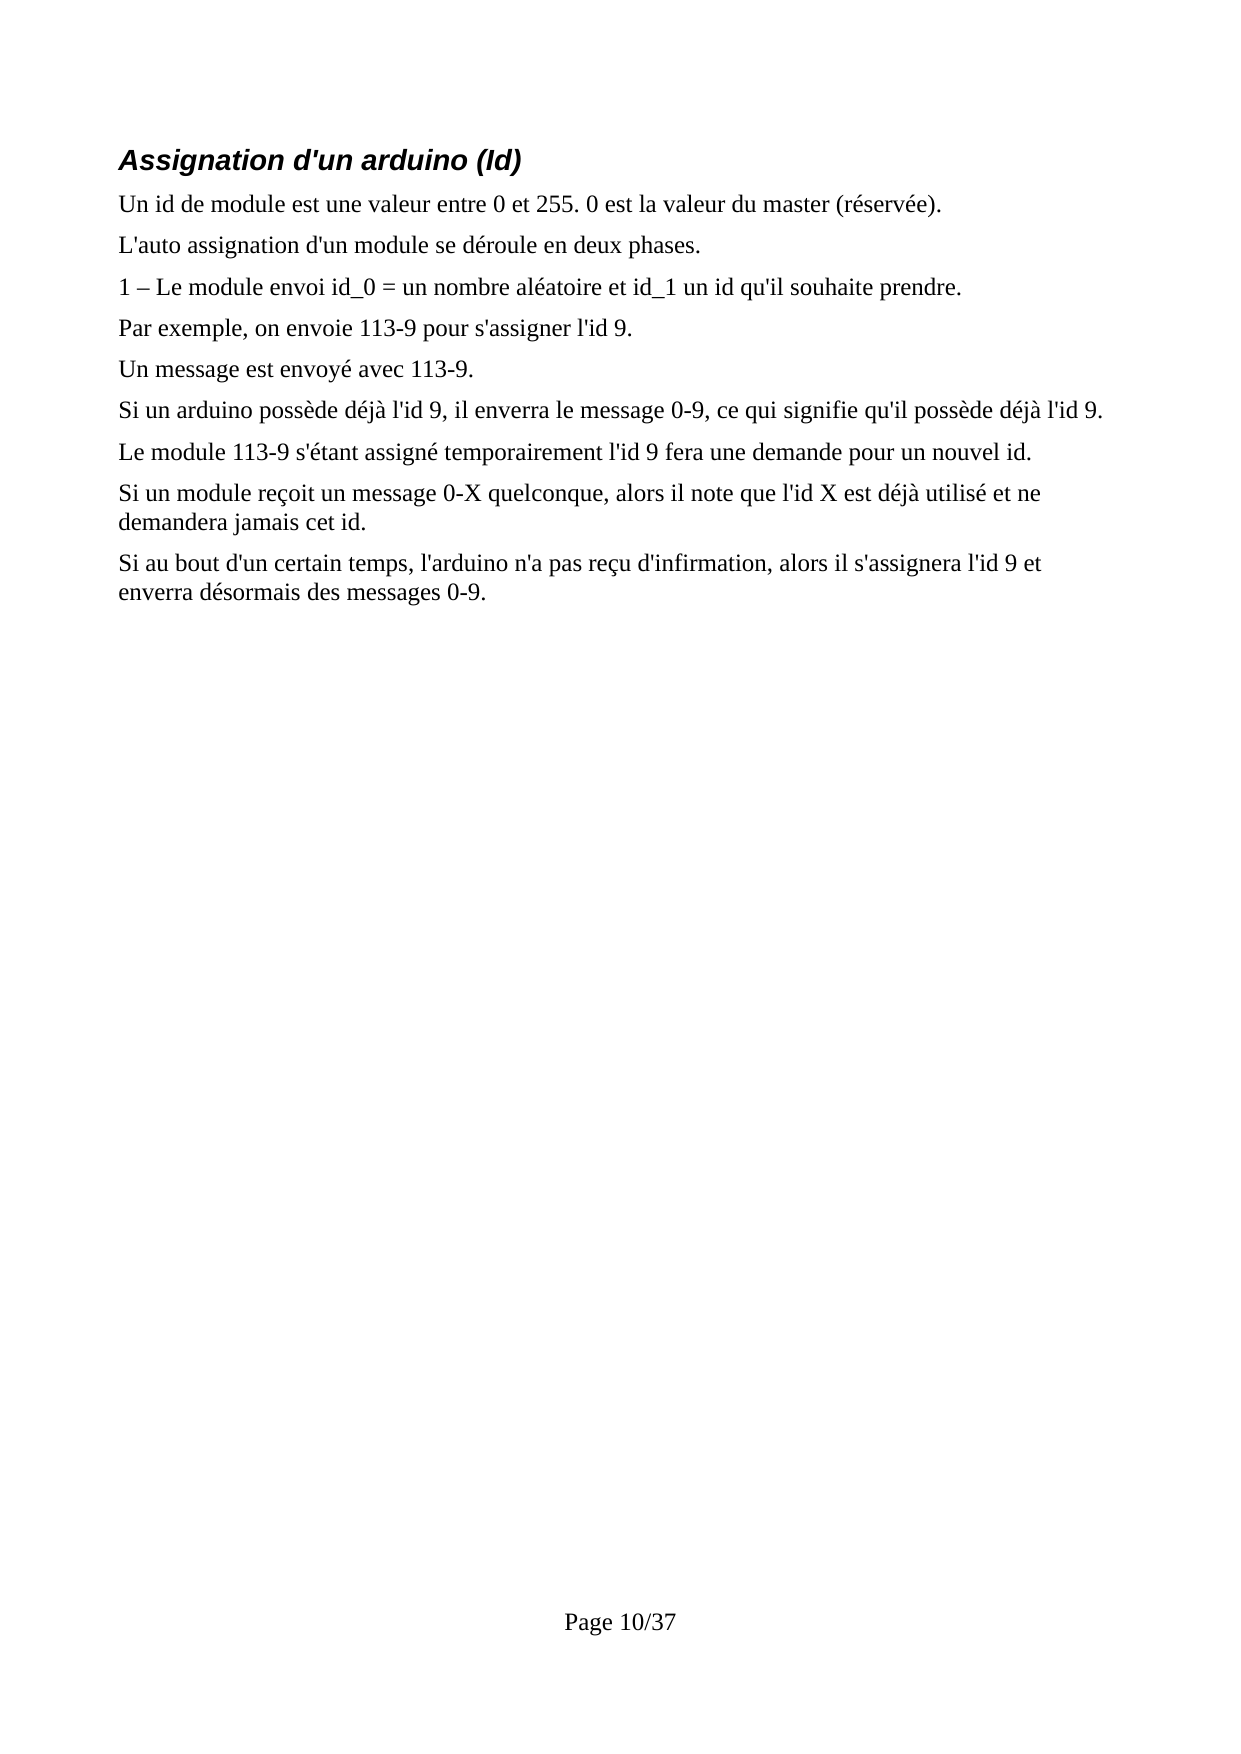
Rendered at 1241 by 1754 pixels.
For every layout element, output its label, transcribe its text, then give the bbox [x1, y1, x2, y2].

text Par exemple, on envoie 113-9 pour s'assigner l'id 9. [118, 313, 1122, 342]
text 1 – Le module envoi id_0 = un nombre aléatoire et id_1 un id qu'il souhaite prendre. [118, 272, 1122, 300]
text Si un module reçoit un message 0-X quelconque, alors il note que l'id X est déjà utilisé et ne demandera jamais cet id. [118, 478, 1122, 535]
text L'auto assignation d'un module se déroule en deux phases. [118, 230, 1122, 259]
text Si au bout d'un certain temps, l'arduino n'a pas reçu d'infirmation, alors il s'assignera l'id 9 et enverra désormais des messages 0-9. [118, 548, 1122, 605]
text Un message est envoyé avec 113-9. [118, 354, 1122, 383]
text Le module 113-9 s'étant assigné temporairement l'id 9 fera une demande pour un nouvel id. [118, 437, 1122, 465]
text Un id de module est une valeur entre 0 et 255. 0 est la valeur du master (réservée). [118, 189, 1122, 218]
text Si un arduino possède déjà l'id 9, il enverra le message 0-9, ce qui signifie qu'il possède déjà l'id 9. [118, 395, 1122, 424]
subtitle Assignation d'un arduino (Id) [118, 143, 1122, 177]
